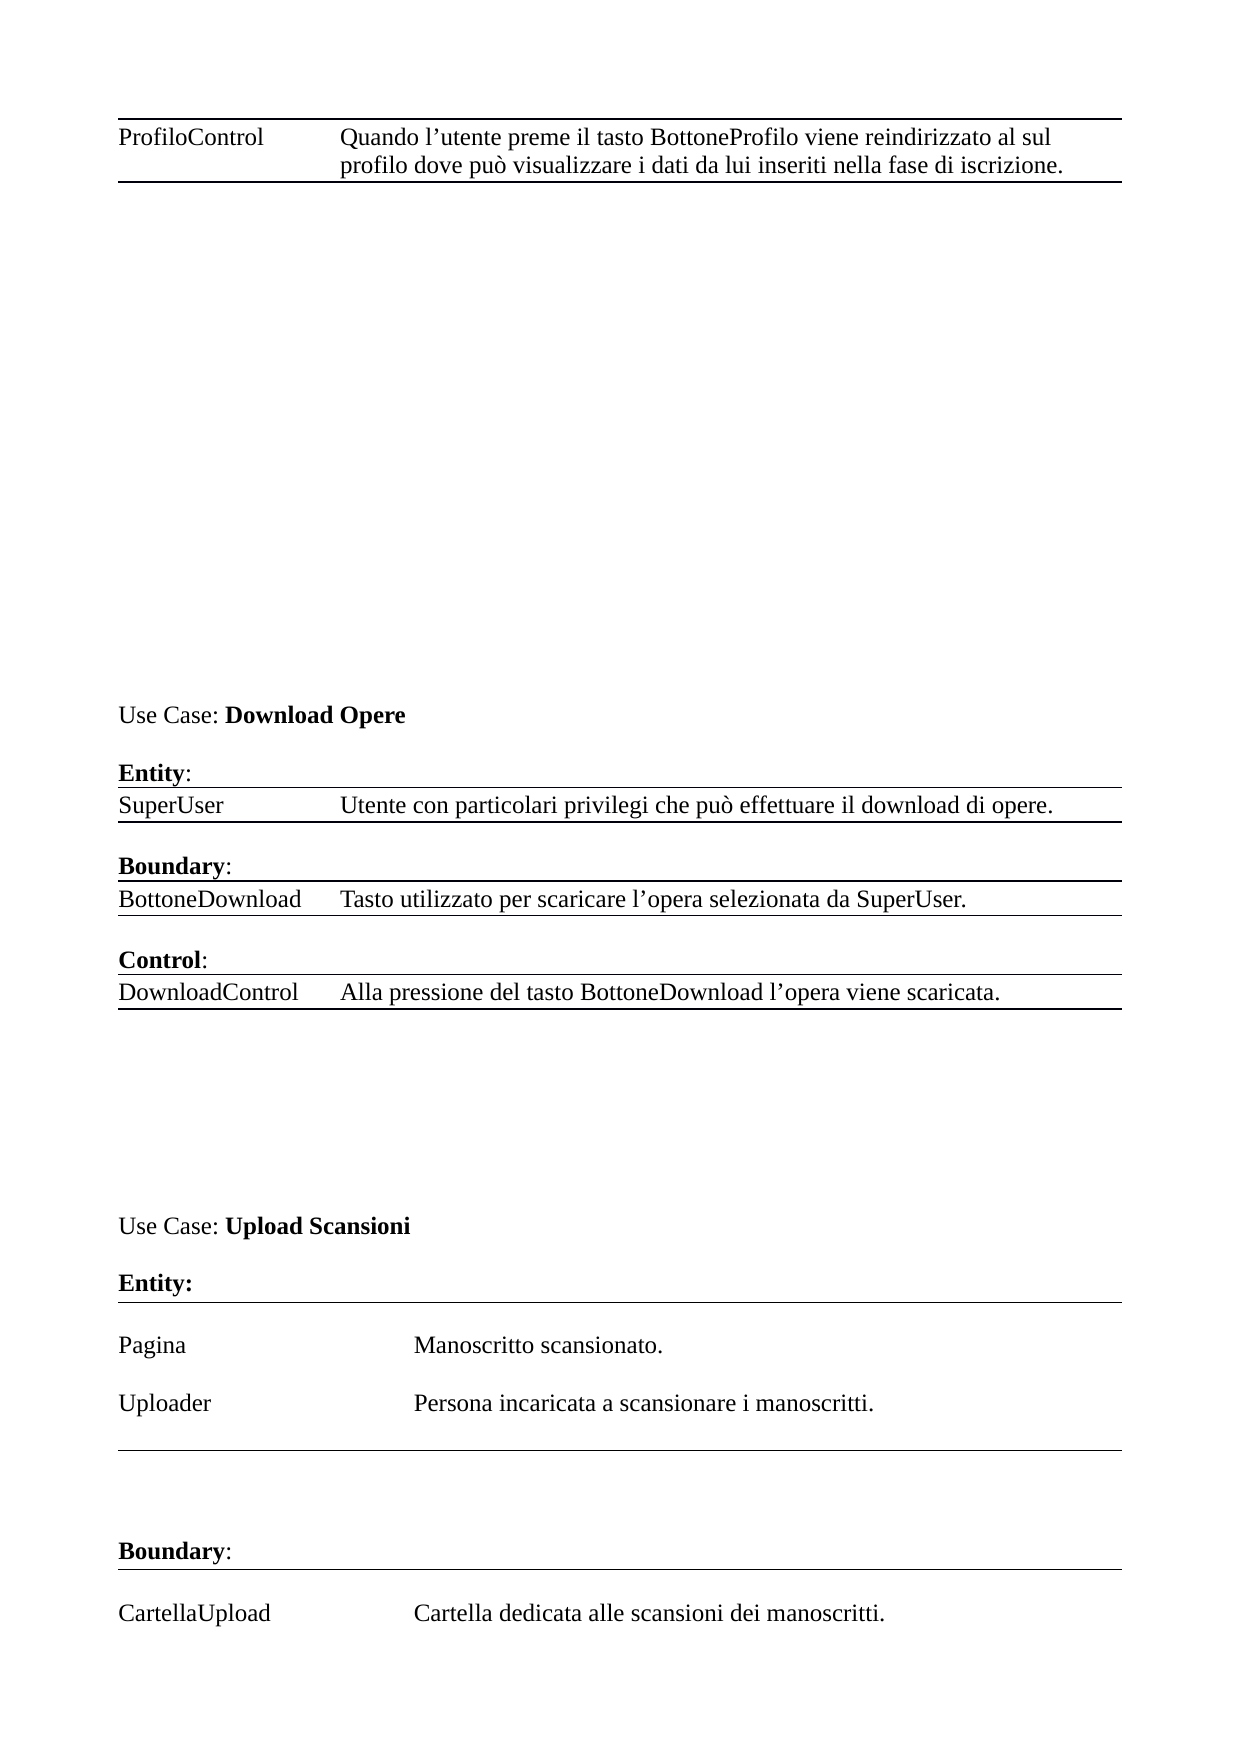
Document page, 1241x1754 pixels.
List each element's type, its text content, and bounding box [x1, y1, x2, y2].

text Boundary: [118, 851, 1122, 880]
text Use Case: Download Opere [118, 700, 1122, 729]
text ProfiloControl Quando l’utente preme il tasto BottoneProfilo viene reindirizzato al sul profilo dove può visualizzare i dati da lui inseriti nella fase di iscrizione. [118, 120, 1122, 181]
text BottoneDownload Tasto utilizzato per scaricare l’opera selezionata da SuperUser. [118, 882, 1122, 915]
text Uploader Persona incaricata a scansionare i manoscritti. [118, 1388, 1122, 1417]
text Entity: [118, 758, 1122, 787]
text Control: [118, 945, 1122, 974]
text CartellaUpload Cartella dedicata alle scansioni dei manoscritti. [118, 1598, 1122, 1627]
text Use Case: Upload Scansioni [118, 1211, 1122, 1240]
text Boundary: [118, 1536, 1122, 1569]
text Entity: [118, 1268, 1122, 1302]
text SuperUser Utente con particolari privilegi che può effettuare il download di opere. [118, 788, 1122, 821]
text DownloadControl Alla pressione del tasto BottoneDownload l’opera viene scaricata. [118, 975, 1122, 1008]
text Pagina Manoscritto scansionato. [118, 1331, 1122, 1359]
